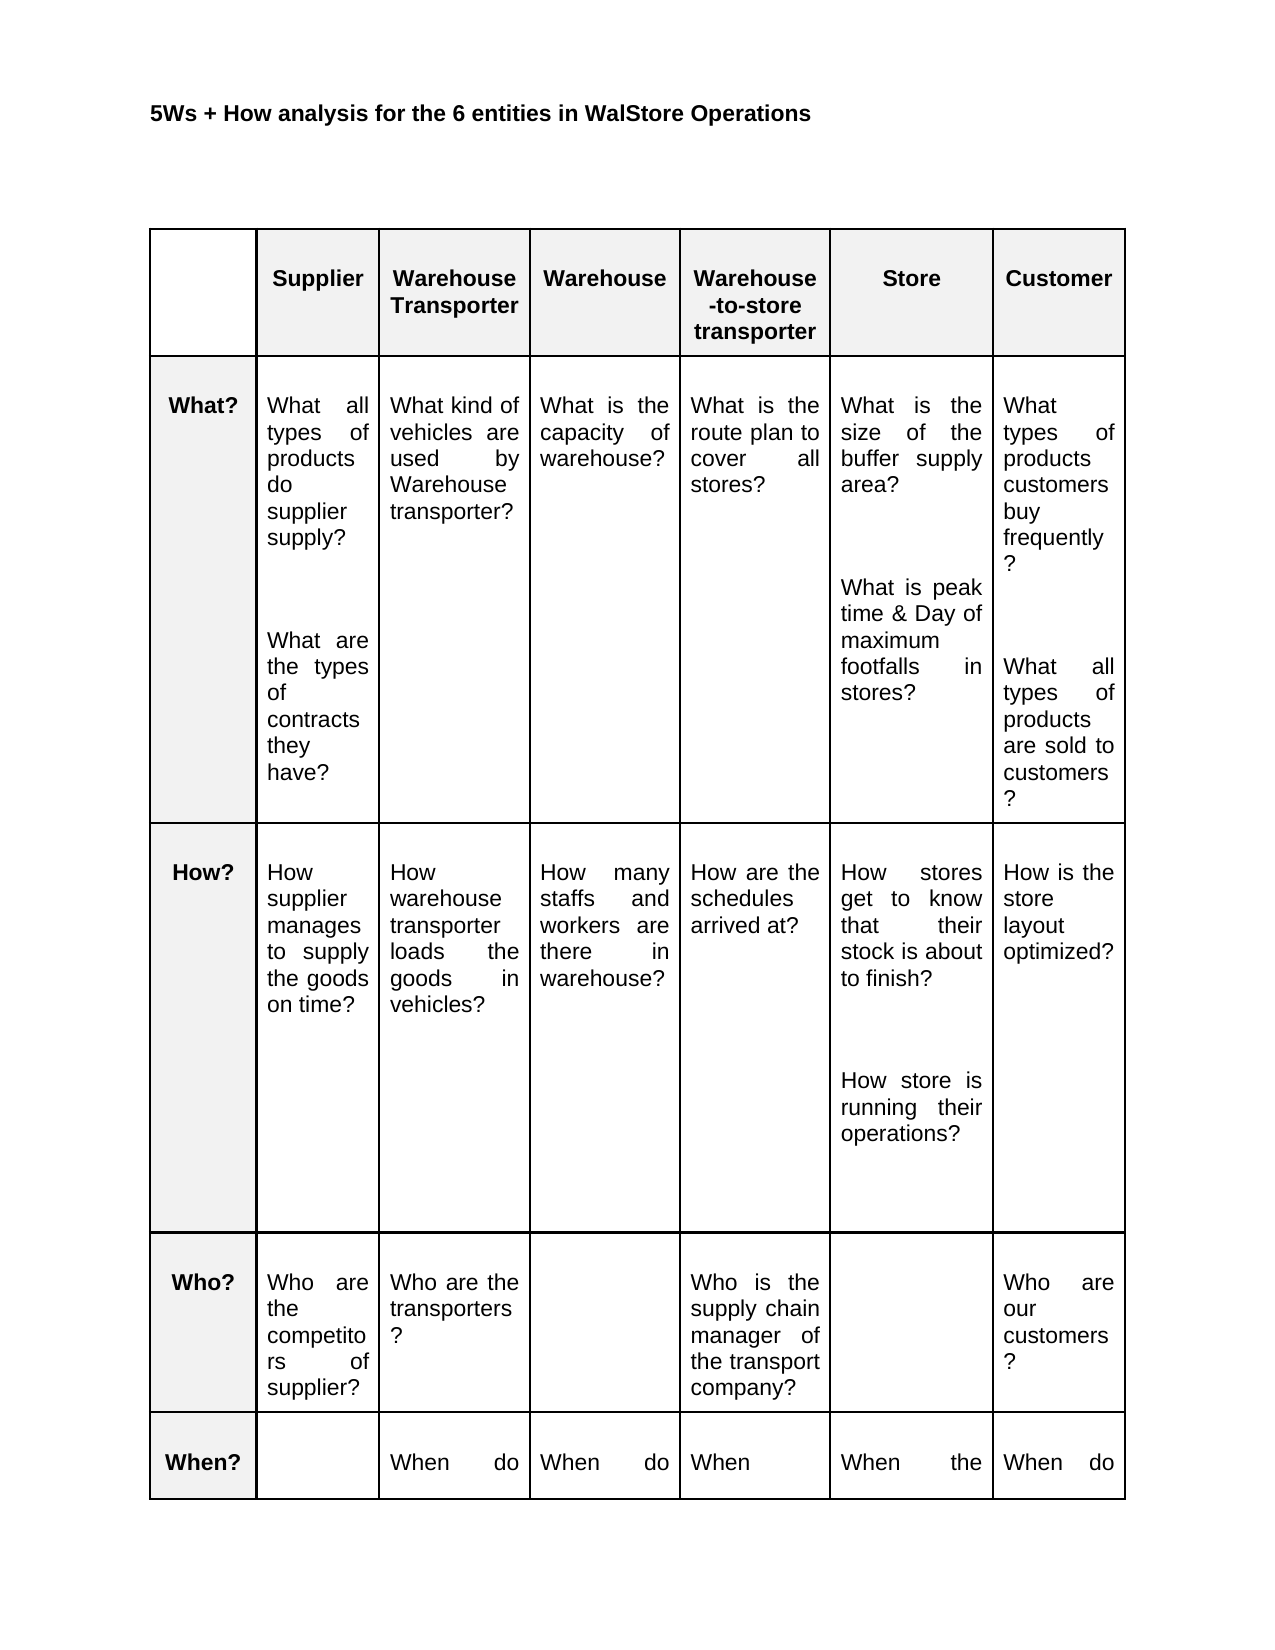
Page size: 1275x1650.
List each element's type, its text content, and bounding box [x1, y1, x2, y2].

table_cell What? [151, 357, 255, 822]
table_cell When do [380, 1413, 529, 1498]
table_cell Who are the competitors of supplier? [258, 1234, 378, 1411]
table_cell How are the schedules arrived at? [681, 824, 829, 1231]
table_cell What all types of products do supplier supply? What are the types of contracts they have? [258, 357, 378, 822]
table_cell When the [831, 1413, 992, 1498]
table_header Warehouse-to-store transporter [681, 230, 829, 355]
table_cell [831, 1234, 992, 1411]
table_cell Who is the supply chain manager of the transport company? [681, 1234, 829, 1411]
table_cell How supplier manages to supply the goods on time? [258, 824, 378, 1231]
table_cell What is the route plan to cover all stores? [681, 357, 829, 822]
table_header [151, 230, 255, 355]
table_cell What kind of vehicles are used by Warehouse transporter? [380, 357, 529, 822]
table_cell When [681, 1413, 829, 1498]
table_cell Who are the transporters? [380, 1234, 529, 1411]
table_cell When do [531, 1413, 679, 1498]
table_cell What is the capacity of warehouse? [531, 357, 679, 822]
table_cell What types of products customers buy frequently? What all types of products are sold to customers? [994, 357, 1124, 822]
table_cell How is the store layout optimized? [994, 824, 1124, 1231]
table_cell How many staffs and workers are there in warehouse? [531, 824, 679, 1231]
table_cell How stores get to know that their stock is about to finish? How store is running their operations? [831, 824, 992, 1231]
table_cell [258, 1413, 378, 1498]
table_header Warehouse Transporter [380, 230, 529, 355]
table_cell When do [994, 1413, 1124, 1498]
table_cell Who are our customers? [994, 1234, 1124, 1411]
table_cell How? [151, 824, 255, 1231]
table_cell [531, 1234, 679, 1411]
table_cell What is the size of the buffer supply area? What is peak time & Day of maximum footfalls in stores? [831, 357, 992, 822]
table_header Supplier [258, 230, 378, 355]
table_cell Who? [151, 1234, 255, 1411]
table_header Store [831, 230, 992, 355]
table_cell How warehouse transporter loads the goods in vehicles? [380, 824, 529, 1231]
text 5Ws + How analysis for the 6 entities in WalStore Operations [150, 100, 1125, 126]
table_header Customer [994, 230, 1124, 355]
table_cell When? [151, 1413, 255, 1498]
table_header Warehouse [531, 230, 679, 355]
